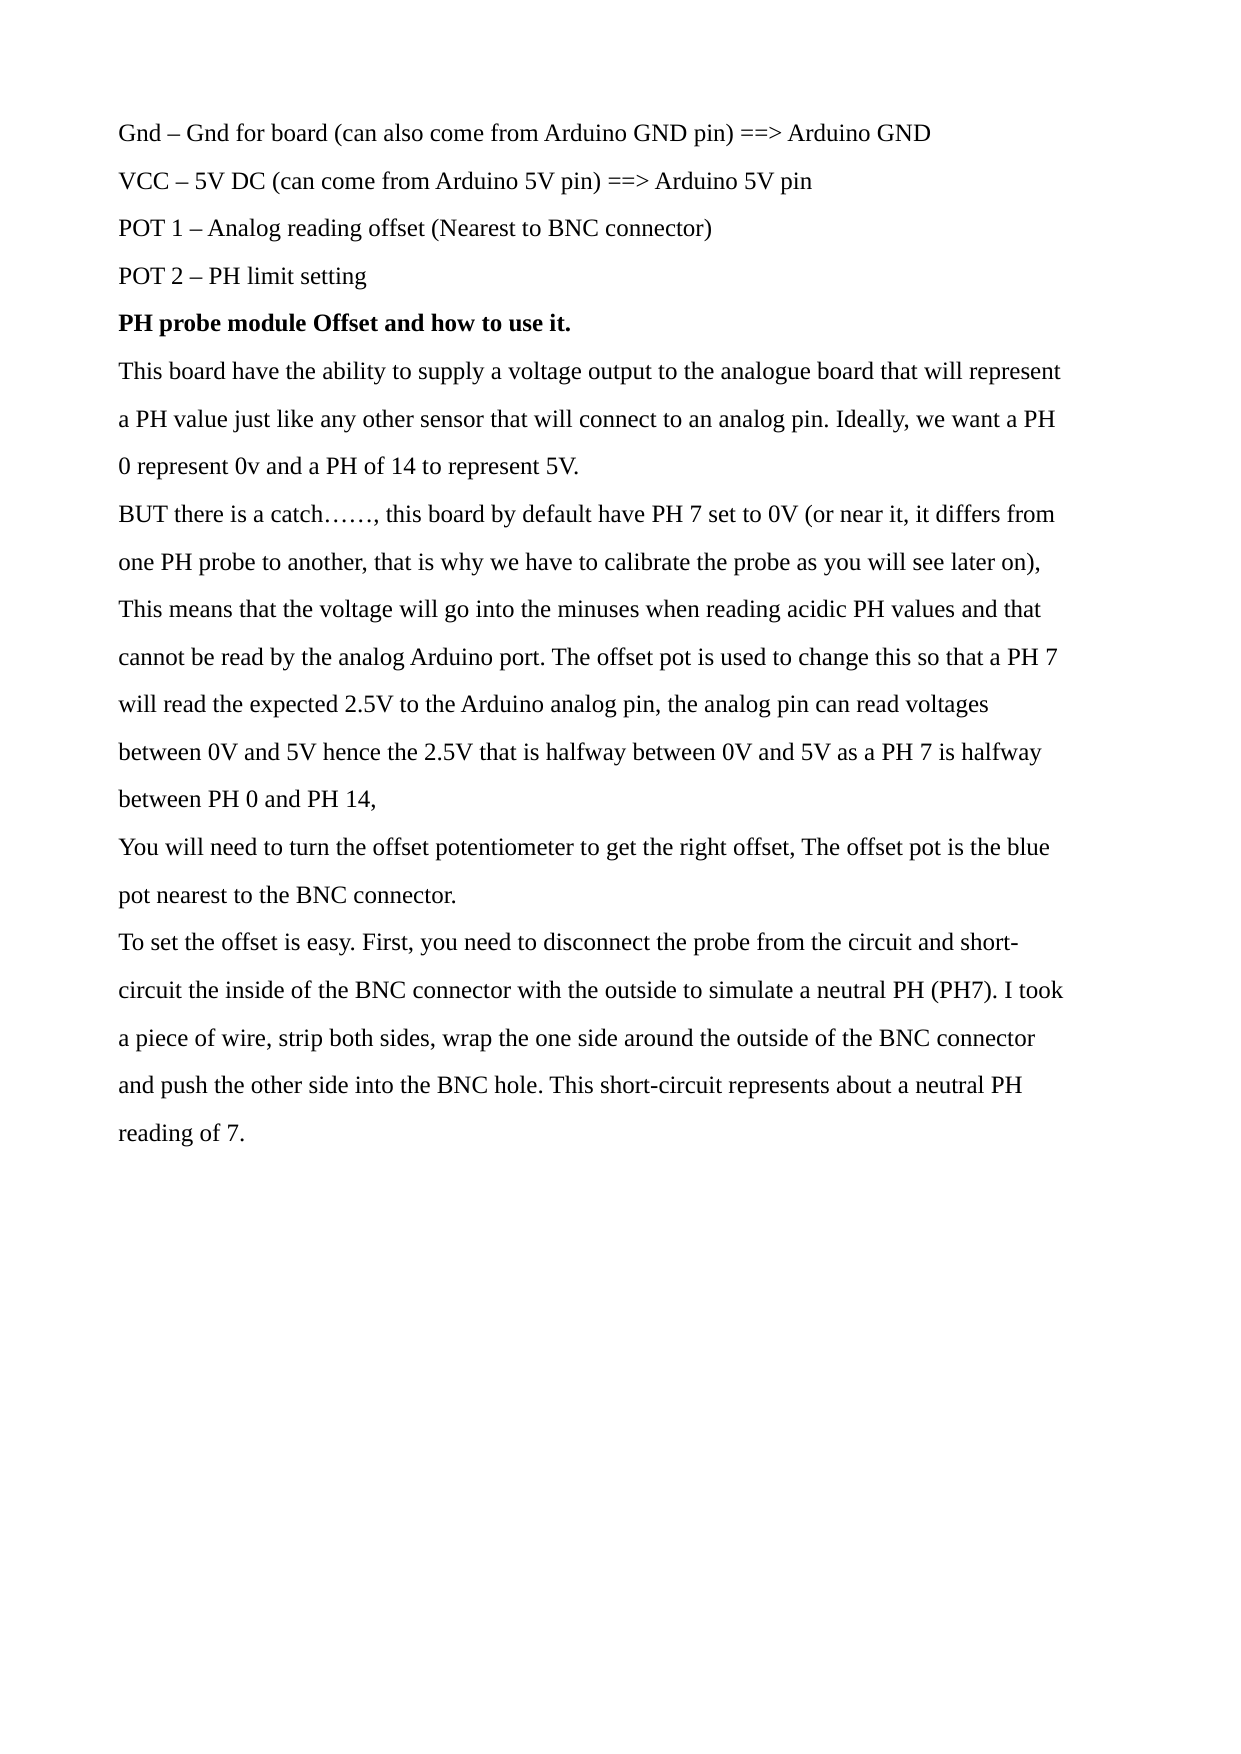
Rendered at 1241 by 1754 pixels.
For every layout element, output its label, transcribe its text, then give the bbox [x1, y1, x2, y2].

text POT 1 – Analog reading offset (Nearest to BNC connector) [118, 213, 1122, 242]
text between 0V and 5V hence the 2.5V that is halfway between 0V and 5V as a PH 7 is halfway [118, 737, 1122, 766]
text will read the expected 2.5V to the Arduino analog pin, the analog pin can read voltages [118, 689, 1122, 718]
text This board have the ability to supply a voltage output to the analogue board that will represent [118, 356, 1122, 385]
text PH probe module Offset and how to use it. [118, 308, 1122, 337]
text a piece of wire, strip both sides, wrap the one side around the outside of the BNC connector [118, 1023, 1122, 1051]
text circuit the inside of the BNC connector with the outside to simulate a neutral PH (PH7). I took [118, 975, 1122, 1004]
text This means that the voltage will go into the minuses when reading acidic PH values and that [118, 594, 1122, 623]
text and push the other side into the BNC hole. This short-circuit represents about a neutral PH [118, 1070, 1122, 1099]
text VCC – 5V DC (can come from Arduino 5V pin) ==> Arduino 5V pin [118, 166, 1122, 194]
text a PH value just like any other sensor that will connect to an analog pin. Ideally, we want a PH [118, 404, 1122, 432]
text POT 2 – PH limit setting [118, 261, 1122, 290]
text between PH 0 and PH 14, [118, 784, 1122, 813]
text reading of 7. [118, 1118, 1122, 1147]
text You will need to turn the offset potentiometer to get the right offset, The offset pot is the blue [118, 832, 1122, 861]
text BUT there is a catch……, this board by default have PH 7 set to 0V (or near it, it differs from [118, 499, 1122, 528]
text one PH probe to another, that is why we have to calibrate the probe as you will see later on), [118, 547, 1122, 575]
text cannot be read by the analog Arduino port. The offset pot is used to change this so that a PH 7 [118, 642, 1122, 671]
text Gnd – Gnd for board (can also come from Arduino GND pin) ==> Arduino GND [118, 118, 1122, 147]
text To set the offset is easy. First, you need to disconnect the probe from the circuit and short- [118, 927, 1122, 956]
text 0 represent 0v and a PH of 14 to represent 5V. [118, 451, 1122, 480]
text pot nearest to the BNC connector. [118, 880, 1122, 908]
